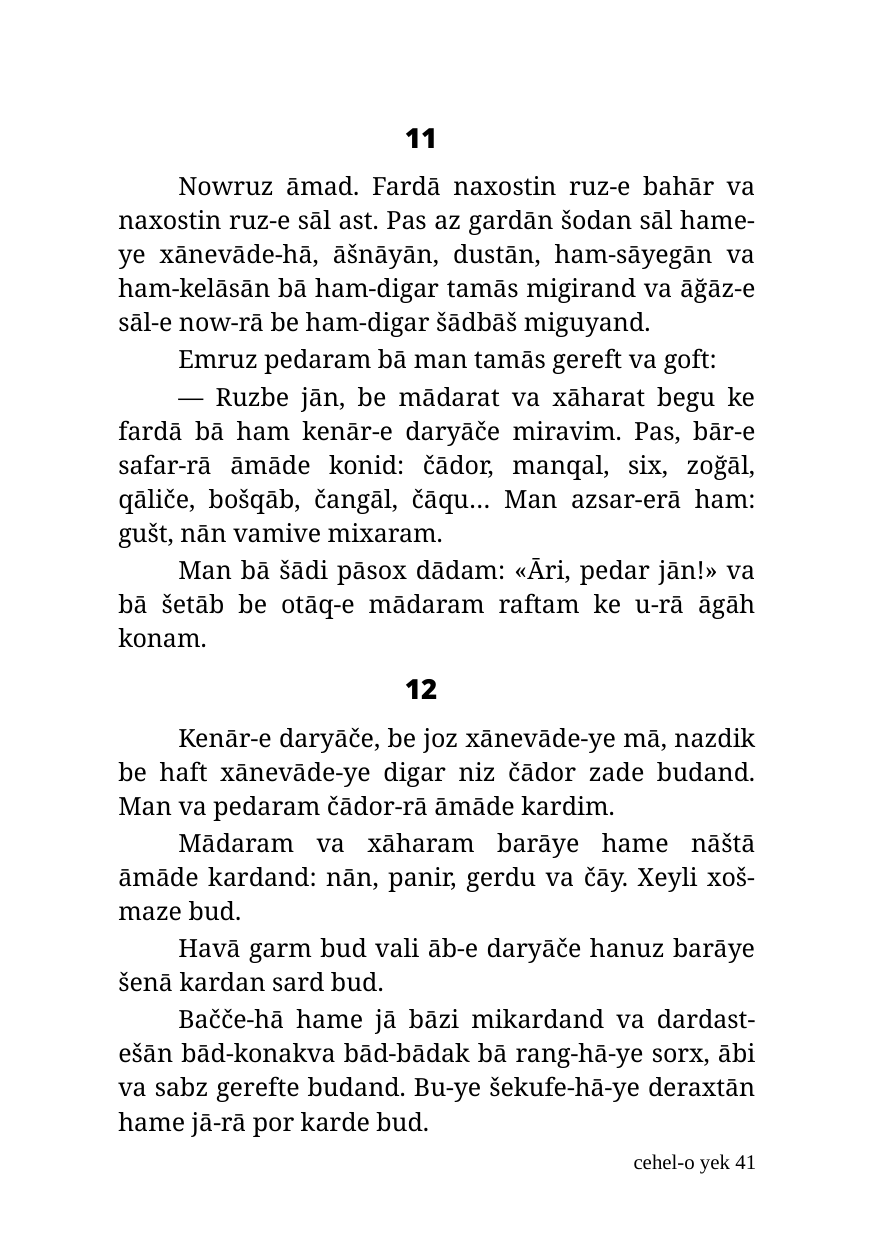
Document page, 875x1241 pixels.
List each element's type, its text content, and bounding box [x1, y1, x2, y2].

text Kenār-e daryāče, be joz xānevāde-ye mā, nazdik be haft xānevāde-ye digar niz čādor zade budand. Man va pedaram čādor-rā āmāde kardim. [118, 720, 756, 823]
text Mādaram va xāharam barāye hame nāštā āmāde kardand: nān, panir, gerdu va čāy. Xeyli xoš-maze bud. [118, 826, 756, 928]
text Emruz pedaram bā man tamās gereft va goft: [118, 342, 756, 376]
text cehel-o yek 41 [118, 1150, 756, 1174]
text Nowruz āmad. Fardā naxostin ruz-e bahār va naxostin ruz-e sāl ast. Pas az gardān šodan sāl hame-ye xānevāde-hā, āšnāyān, dustān, ham-sāyegān va ham-kelāsān bā ham-digar tamās migirand va āğāz-e sāl-e now-rā be ham-digar šādbāš miguyand. [118, 169, 756, 339]
text Man bā šādi pāsox dādam: «Āri, pedar jān!» va bā šetāb be otāq-e mādaram raftam ke u-rā āgāh konam. [118, 552, 756, 655]
text Bačče-hā hame jā bāzi mikardand va dardast-ešān bād-konakva bād-bādak bā rang-hā-ye sorx, ābi va sabz gerefte budand. Bu-ye šekufe-hā-ye deraxtān hame jā-rā por karde bud. [118, 1002, 756, 1138]
text — Ruzbe jān, be mādarat va xāharat begu ke fardā bā ham kenār-e daryāče miravim. Pas, bār-e safar-rā āmāde konid: čādor, manqal, six, zoğāl, qāliče, bošqāb, čangāl, čāqu… Man azsar-erā ham: gušt, nān vamive mixaram. [118, 379, 756, 549]
text Havā garm bud vali āb-e daryāče hanuz barāye šenā kardan sard bud. [118, 931, 756, 999]
